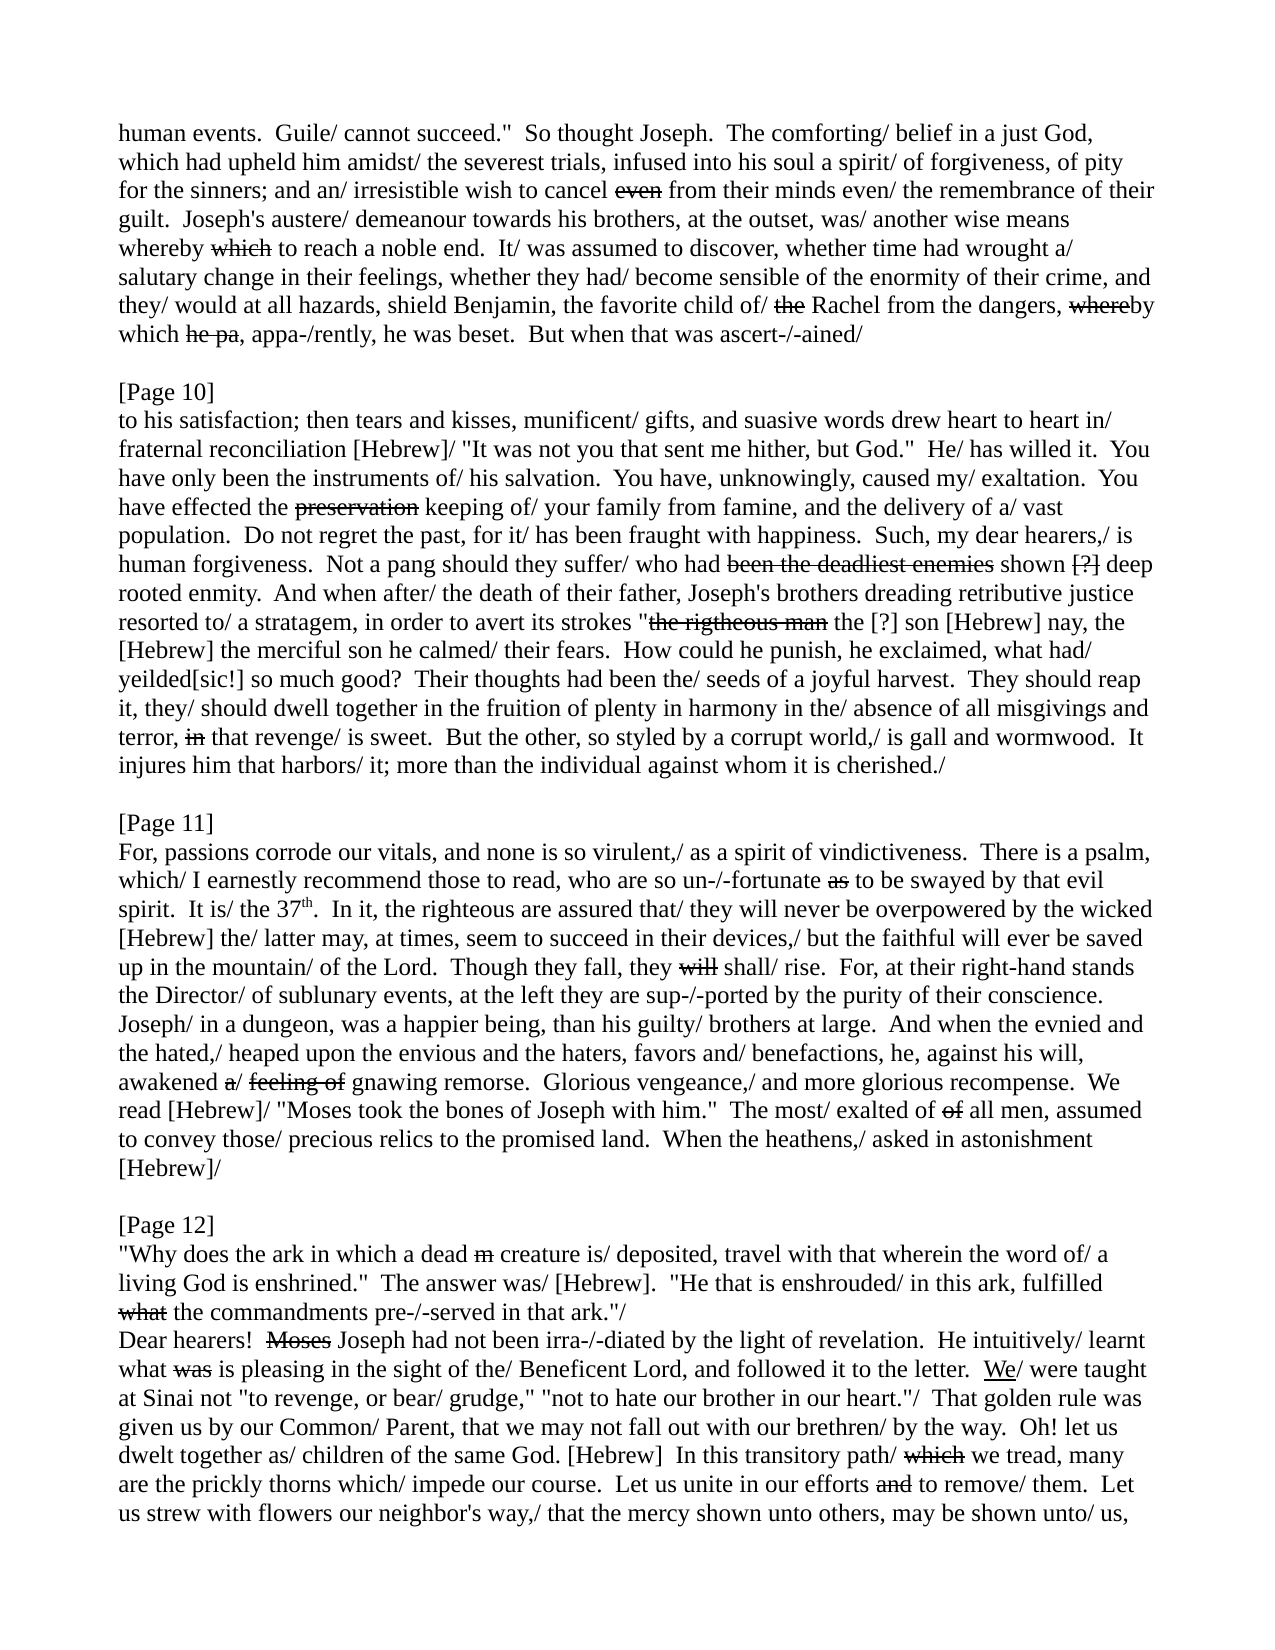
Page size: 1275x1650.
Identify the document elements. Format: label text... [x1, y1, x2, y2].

text to his satisfaction; then tears and kisses, munificent/ gifts, and suasive words drew heart to heart in/ fraternal reconciliation [Hebrew]/ "It was not you that sent me hither, but God." He/ has willed it. You have only been the instruments of/ his salvation. You have, unknowingly, caused my/ exaltation. You have effected the preservation keeping of/ your family from famine, and the delivery of a/ vast population. Do not regret the past, for it/ has been fraught with happiness. Such, my dear hearers,/ is human forgiveness. Not a pang should they suffer/ who had been the deadliest enemies shown [?] deep rooted enmity. And when after/ the death of their father, Joseph's brothers dreading retributive justice resorted to/ a stratagem, in order to avert its strokes "the rigtheous man the [?] son [Hebrew] nay, the [Hebrew] the merciful son he calmed/ their fears. How could he punish, he exclaimed, what had/ yeilded[sic!] so much good? Their thoughts had been the/ seeds of a joyful harvest. They should reap it, they/ should dwell together in the fruition of plenty in harmony in the/ absence of all misgivings and terror, in that revenge/ is sweet. But the other, so styled by a corrupt world,/ is gall and wormwood. It injures him that harbors/ it; more than the individual against whom it is cherished./ [118, 406, 1157, 779]
text For, passions corrode our vitals, and none is so virulent,/ as a spirit of vindictiveness. There is a psalm, which/ I earnestly recommend those to read, who are so un-/-fortunate as to be swayed by that evil spirit. It is/ the 37th. In it, the righteous are assured that/ they will never be overpowered by the wicked [Hebrew] the/ latter may, at times, seem to succeed in their devices,/ but the faithful will ever be saved up in the mountain/ of the Lord. Though they fall, they will shall/ rise. For, at their right-hand stands the Director/ of sublunary events, at the left they are sup-/-ported by the purity of their conscience. Joseph/ in a dungeon, was a happier being, than his guilty/ brothers at large. And when the evnied and the hated,/ heaped upon the envious and the haters, favors and/ benefactions, he, against his will, awakened a/ feeling of gnawing remorse. Glorious vengeance,/ and more glorious recompense. We read [Hebrew]/ "Moses took the bones of Joseph with him." The most/ exalted of of all men, assumed to convey those/ precious relics to the promised land. When the heathens,/ asked in astonishment [Hebrew]/ [118, 837, 1157, 1182]
text "Why does the ark in which a dead m creature is/ deposited, travel with that wherein the word of/ a living God is enshrined." The answer was/ [Hebrew]. "He that is enshrouded/ in this ark, fulfilled what the commandments pre-/-served in that ark."/ [118, 1239, 1157, 1326]
text [Page 10] [118, 377, 1157, 406]
text human events. Guile/ cannot succeed." So thought Joseph. The comforting/ belief in a just God, which had upheld him amidst/ the severest trials, infused into his soul a spirit/ of forgiveness, of pity for the sinners; and an/ irresistible wish to cancel even from their minds even/ the remembrance of their guilt. Joseph's austere/ demeanour towards his brothers, at the outset, was/ another wise means whereby which to reach a noble end. It/ was assumed to discover, whether time had wrought a/ salutary change in their feelings, whether they had/ become sensible of the enormity of their crime, and they/ would at all hazards, shield Benjamin, the favorite child of/ the Rachel from the dangers, whereby which he pa, appa-/rently, he was beset. But when that was ascert-/-ained/ [118, 118, 1157, 348]
text [Page 11] [118, 808, 1157, 837]
text [Page 12] [118, 1211, 1157, 1239]
text Dear hearers! Moses Joseph had not been irra-/-diated by the light of revelation. He intuitively/ learnt what was is pleasing in the sight of the/ Beneficent Lord, and followed it to the letter. We/ were taught at Sinai not "to revenge, or bear/ grudge," "not to hate our brother in our heart."/ That golden rule was given us by our Common/ Parent, that we may not fall out with our brethren/ by the way. Oh! let us dwelt together as/ children of the same God. [Hebrew] In this transitory path/ which we tread, many are the prickly thorns which/ impede our course. Let us unite in our efforts and to remove/ them. Let us strew with flowers our neighbor's way,/ that the mercy shown unto others, may be shown unto/ us, [118, 1326, 1157, 1527]
